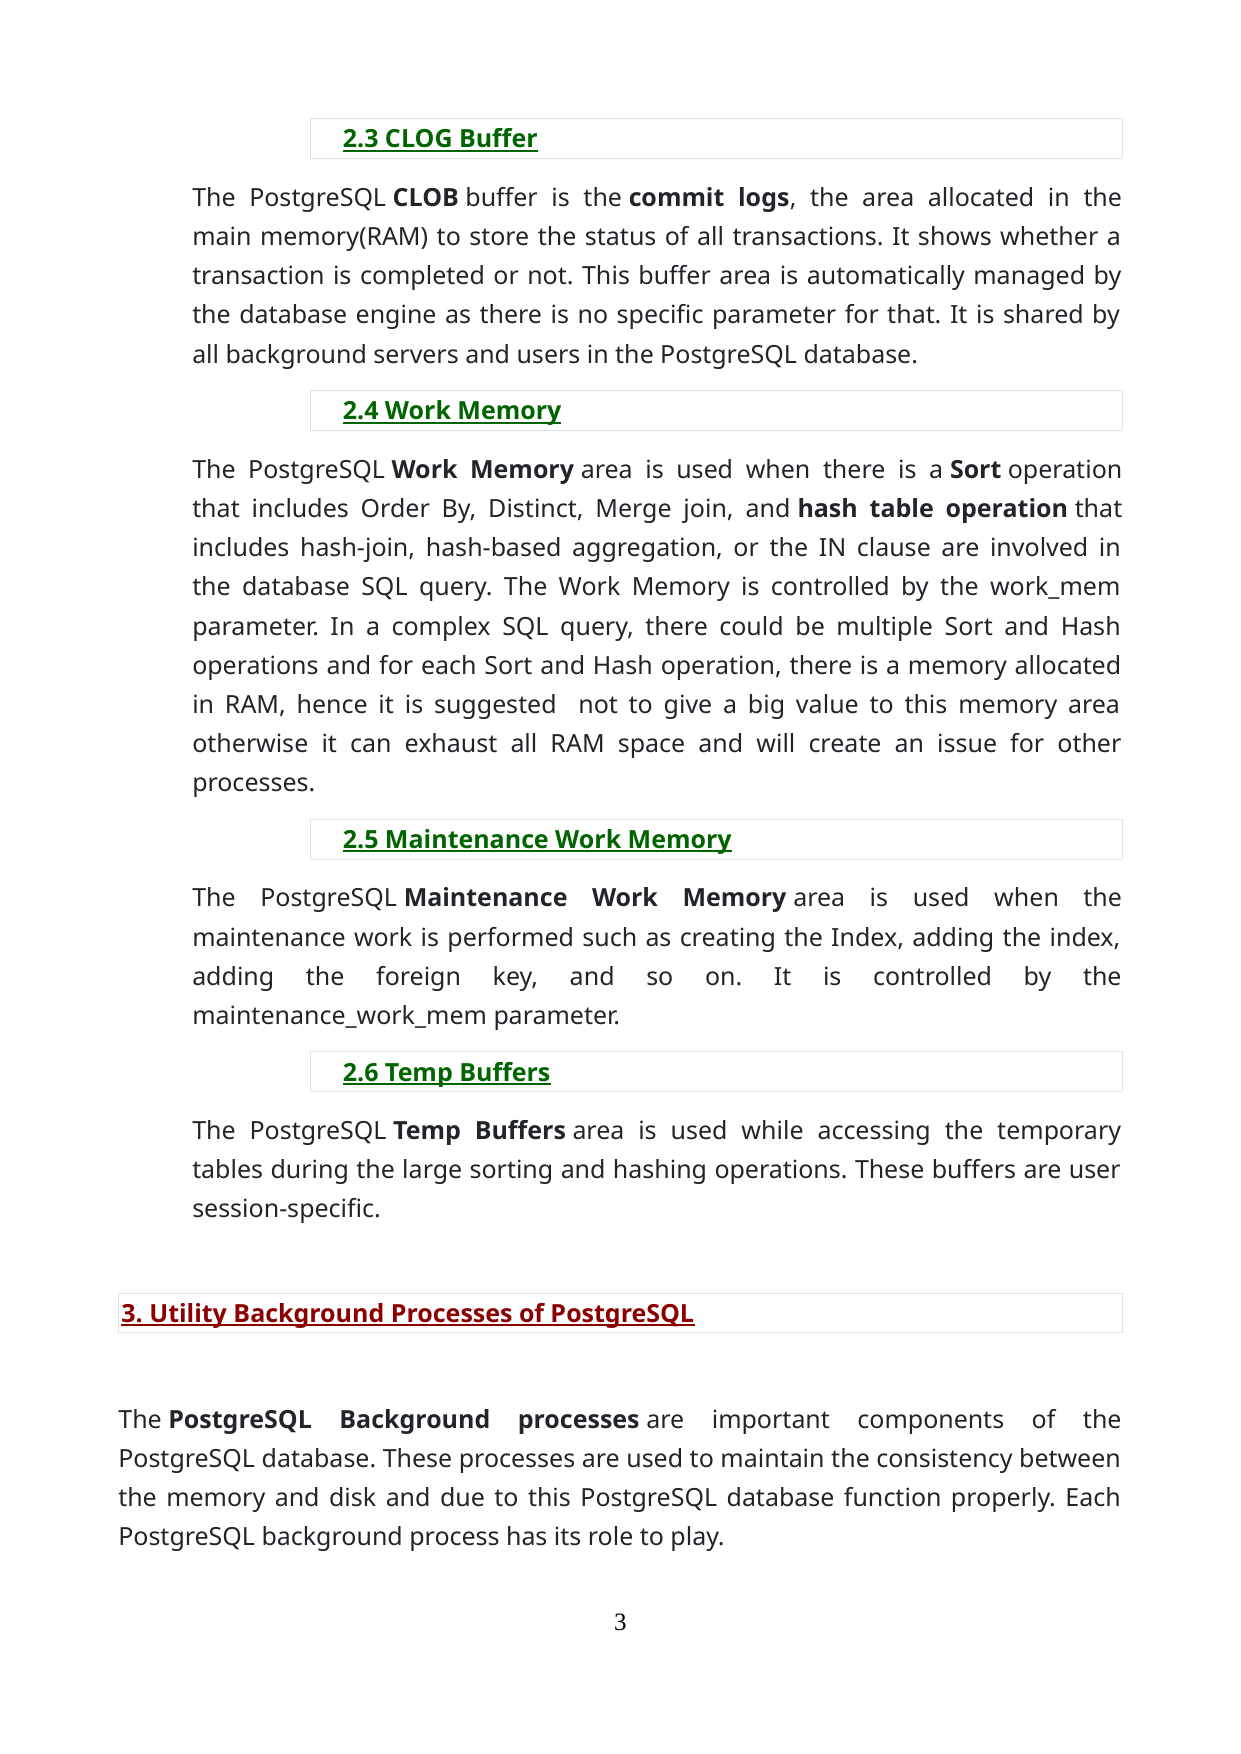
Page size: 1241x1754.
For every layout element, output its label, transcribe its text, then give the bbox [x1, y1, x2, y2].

subtitle 2.5 Maintenance Work Memory [311, 820, 1122, 859]
list The PostgreSQL Maintenance Work Memory area is used when the maintenance work is performed such as creating the Index, adding the index, adding the foreign key, and so on. It is controlled by the maintenance_work_mem parameter. [118, 880, 1122, 1032]
list The PostgreSQL Temp Buffers area is used while accessing the temporary tables during the large sorting and hashing operations. These buffers are user session-specific. [118, 1113, 1122, 1225]
list The PostgreSQL CLOB buffer is the commit logs, the area allocated in the main memory(RAM) to store the status of all transactions. It shows whether a transaction is completed or not. This buffer area is automatically managed by the database engine as there is no specific parameter for that. It is shared by all background servers and users in the PostgreSQL database. [118, 179, 1122, 370]
subtitle 2.6 Temp Buffers [311, 1052, 1122, 1091]
list The PostgreSQL Work Memory area is used when there is a Sort operation that includes Order By, Distinct, Merge join, and hash table operation that includes hash-join, hash-based aggregation, or the IN clause are involved in the database SQL query. The Work Memory is controlled by the work_mem parameter. In a complex SQL query, there could be multiple Sort and Hash operations and for each Sort and Hash operation, there is a memory allocated in RAM, hence it is suggested not to give a big value to this memory area otherwise it can exhaust all RAM space and will create an issue for other processes. [118, 451, 1122, 799]
subtitle 2.4 Work Memory [311, 391, 1122, 430]
subtitle 3. Utility Background Processes of PostgreSQL [119, 1294, 1122, 1332]
subtitle 2.3 CLOG Buffer [311, 119, 1122, 158]
text The PostgreSQL Background processes are important components of the PostgreSQL database. These processes are used to maintain the consistency between the memory and disk and due to this PostgreSQL database function properly. Each PostgreSQL background process has its role to play. [118, 1401, 1122, 1553]
